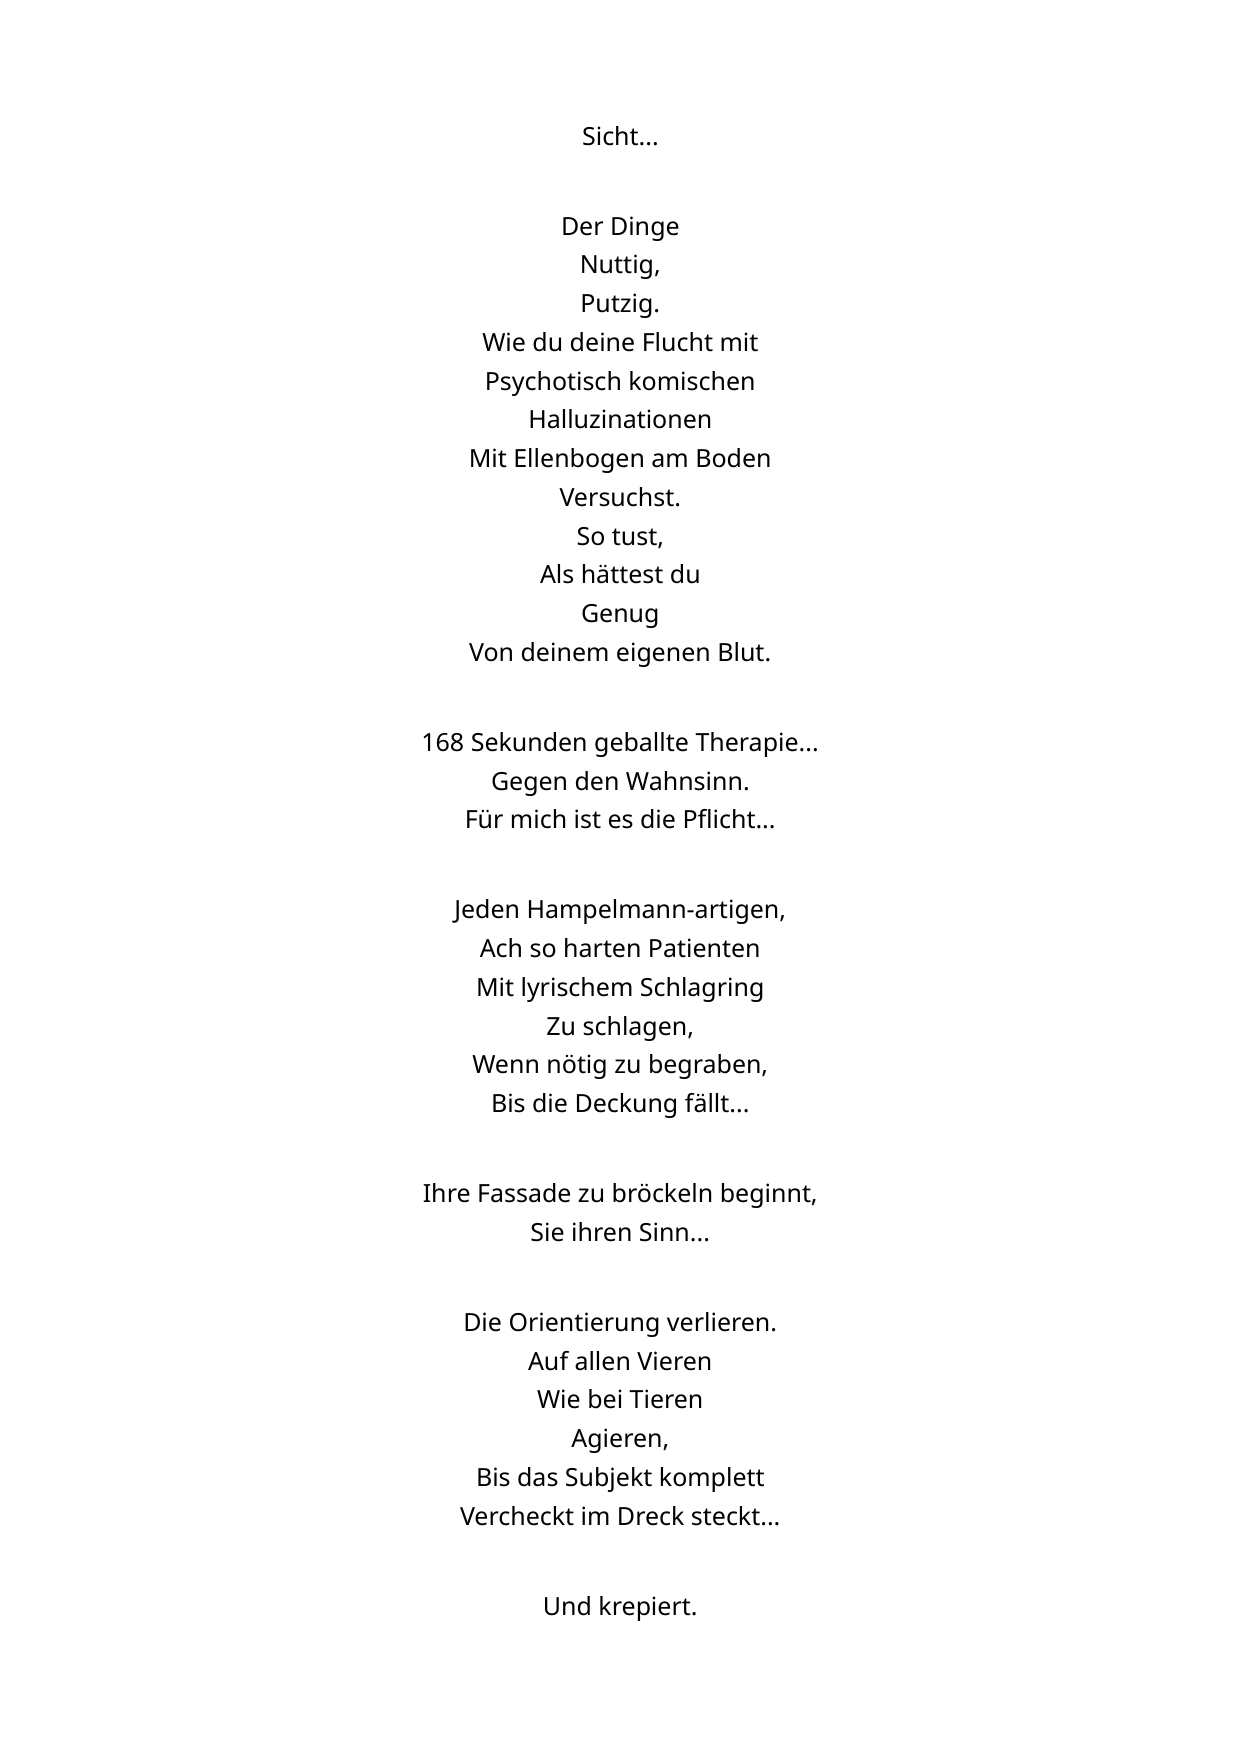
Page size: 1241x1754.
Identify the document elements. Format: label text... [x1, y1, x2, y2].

text Der Dinge Nuttig, Putzig. Wie du deine Flucht mit Psychotisch komischen Halluzinationen Mit Ellenbogen am Boden Versuchst. So tust, Als hättest du Genug Von deinem eigenen Blut. [118, 208, 1122, 707]
text Sicht... [118, 118, 1122, 191]
text Jeden Hampelmann-artigen, Ach so harten Patienten Mit lyrischem Schlagring Zu schlagen, Wenn nötig zu begraben, Bis die Deckung fällt... [118, 892, 1122, 1158]
text 168 Sekunden geballte Therapie... Gegen den Wahnsinn. Für mich ist es die Pflicht... [118, 724, 1122, 875]
text Die Orientierung verlieren. Auf allen Vieren Wie bei Tieren Agieren, Bis das Subjekt komplett Vercheckt im Dreck steckt... [118, 1304, 1122, 1571]
text Und krepiert. [118, 1588, 1122, 1622]
text Ihre Fassade zu bröckeln beginnt, Sie ihren Sinn... [118, 1176, 1122, 1287]
